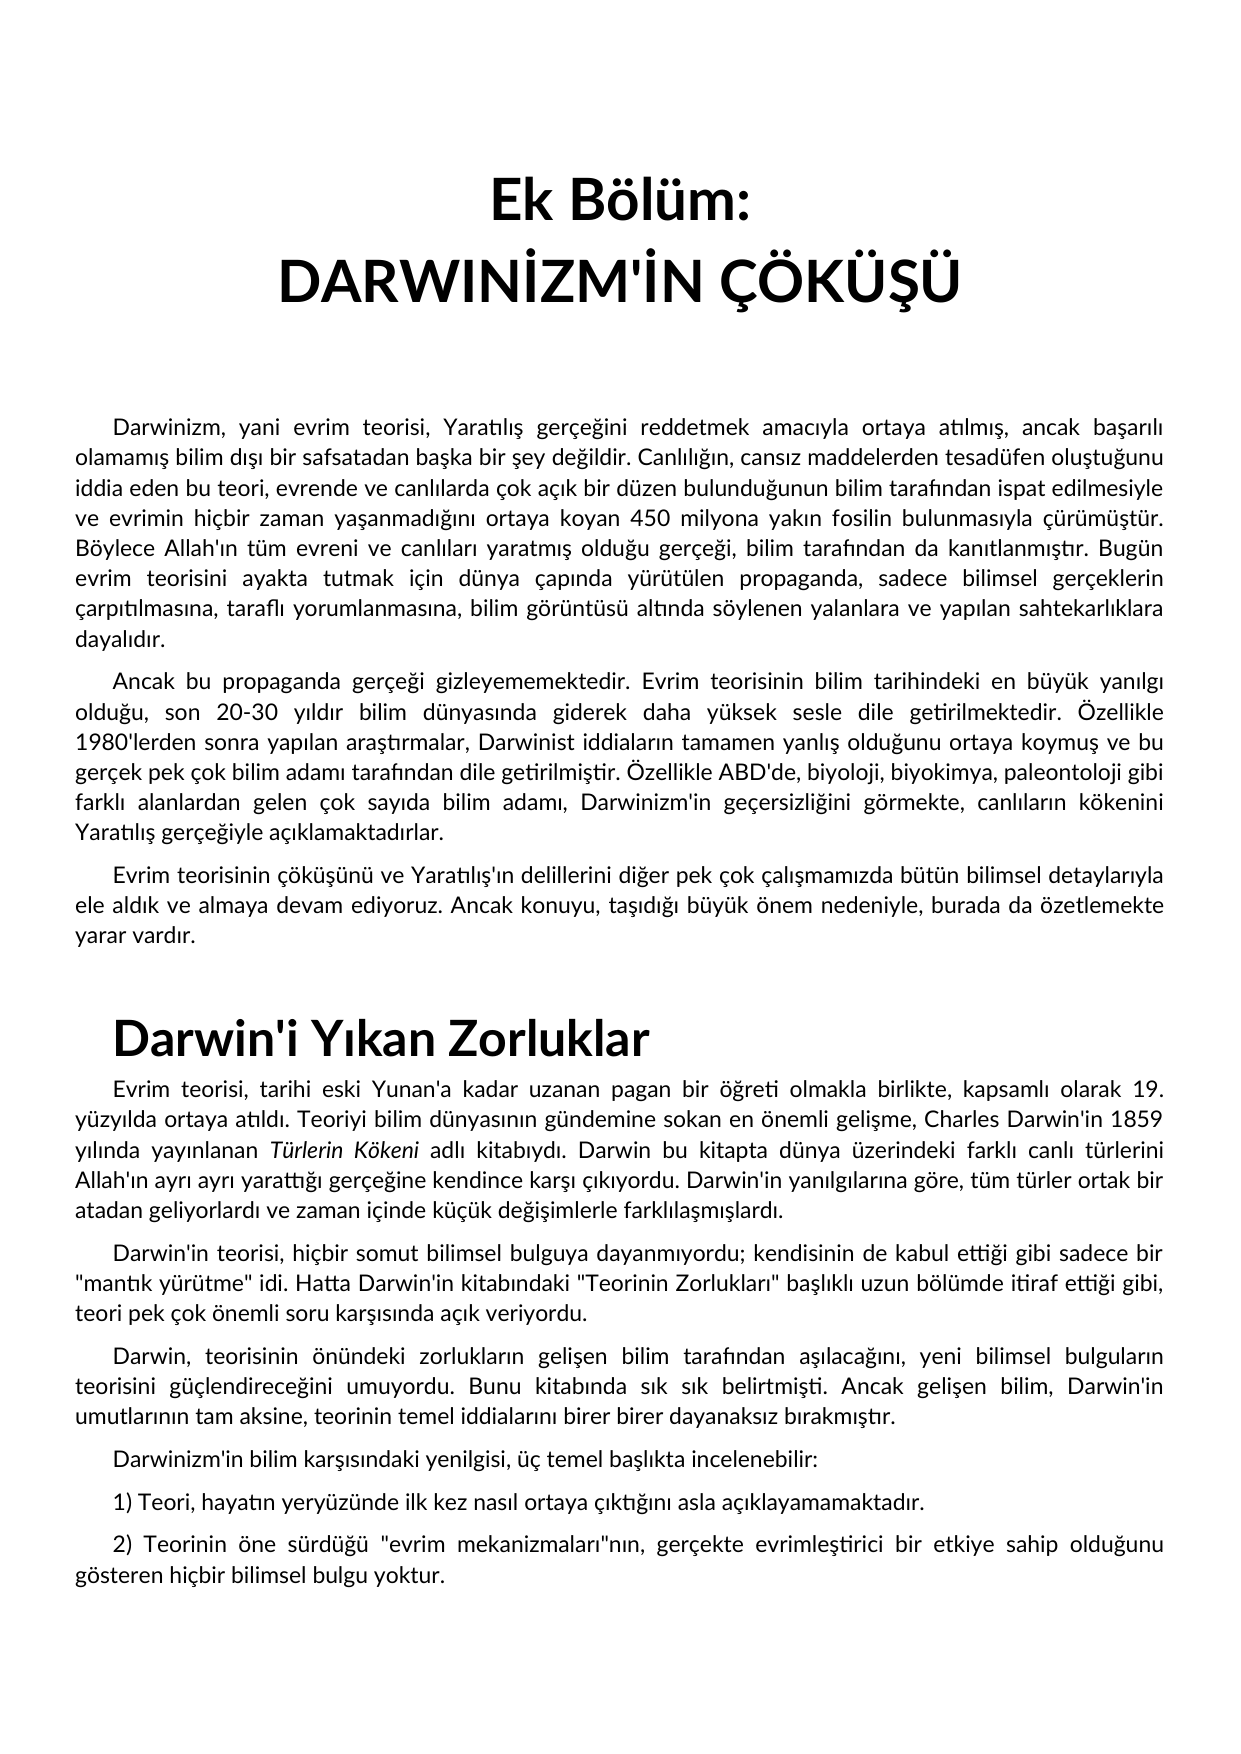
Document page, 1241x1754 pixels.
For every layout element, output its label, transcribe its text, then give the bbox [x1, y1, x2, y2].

text 1) Teori, hayatın yeryüzünde ilk kez nasıl ortaya çıktığını asla açıklayamamaktadır. [75, 1487, 1165, 1515]
subtitle Darwin'i Yıkan Zorluklar [112, 1007, 1165, 1067]
text Darwinizm'in bilim karşısındaki yenilgisi, üç temel başlıkta incelenebilir: [75, 1445, 1165, 1472]
text Darwin, teorisinin önündeki zorlukların gelişen bilim tarafından aşılacağını, yeni bilimsel bulguların teorisini güçlendireceğini umuyordu. Bunu kitabında sık sık belirtmişti. Ancak gelişen bilim, Darwin'in umutlarının tam aksine, teorinin temel iddialarını birer birer dayanaksız bırakmıştır. [75, 1342, 1165, 1429]
text Evrim teorisinin çöküşünü ve Yaratılış'ın delillerini diğer pek çok çalışmamızda bütün bilimsel detaylarıyla ele aldık ve almaya devam ediyoruz. Ancak konuyu, taşıdığı büyük önem nedeniyle, burada da özetlemekte yarar vardır. [75, 861, 1165, 949]
text 2) Teorinin öne sürdüğü "evrim mekanizmaları"nın, gerçekte evrimleştirici bir etkiye sahip olduğunu gösteren hiçbir bilimsel bulgu yoktur. [75, 1530, 1165, 1588]
text Evrim teorisi, tarihi eski Yunan'a kadar uzanan pagan bir öğreti olmakla birlikte, kapsamlı olarak 19. yüzyılda ortaya atıldı. Teoriyi bilim dünyasının gündemine sokan en önemli gelişme, Charles Darwin'in 1859 yılında yayınlanan Türlerin Kökeni adlı kitabıydı. Darwin bu kitapta dünya üzerindeki farklı canlı türlerini Allah'ın ayrı ayrı yarattığı gerçeğine kendince karşı çıkıyordu. Darwin'in yanılgılarına göre, tüm türler ortak bir atadan geliyorlardı ve zaman içinde küçük değişimlerle farklılaşmışlardı. [75, 1075, 1165, 1223]
subtitle Ek Bölüm: [75, 162, 1165, 232]
text Ancak bu propaganda gerçeği gizleyememektedir. Evrim teorisinin bilim tarihindeki en büyük yanılgı olduğu, son 20-30 yıldır bilim dünyasında giderek daha yüksek sesle dile getirilmektedir. Özellikle 1980'lerden sonra yapılan araştırmalar, Darwinist iddiaların tamamen yanlış olduğunu ortaya koymuş ve bu gerçek pek çok bilim adamı tarafından dile getirilmiştir. Özellikle ABD'de, biyoloji, biyokimya, paleontoloji gibi farklı alanlardan gelen çok sayıda bilim adamı, Darwinizm'in geçersizliğini görmekte, canlıların kökenini Yaratılış gerçeğiyle açıklamaktadırlar. [75, 667, 1165, 846]
subtitle DARWINİZM'İN ÇÖKÜŞÜ [75, 245, 1165, 315]
text Darwin'in teorisi, hiçbir somut bilimsel bulguya dayanmıyordu; kendisinin de kabul ettiği gibi sadece bir "mantık yürütme" idi. Hatta Darwin'in kitabındaki "Teorinin Zorlukları" başlıklı uzun bölümde itiraf ettiği gibi, teori pek çok önemli soru karşısında açık veriyordu. [75, 1238, 1165, 1326]
text Darwinizm, yani evrim teorisi, Yaratılış gerçeğini reddetmek amacıyla ortaya atılmış, ancak başarılı olamamış bilim dışı bir safsatadan başka bir şey değildir. Canlılığın, cansız maddelerden tesadüfen oluştuğunu iddia eden bu teori, evrende ve canlılarda çok açık bir düzen bulunduğunun bilim tarafından ispat edilmesiyle ve evrimin hiçbir zaman yaşanmadığını ortaya koyan 450 milyona yakın fosilin bulunmasıyla çürümüştür. Böylece Allah'ın tüm evreni ve canlıları yaratmış olduğu gerçeği, bilim tarafından da kanıtlanmıştır. Bugün evrim teorisini ayakta tutmak için dünya çapında yürütülen propaganda, sadece bilimsel gerçeklerin çarpıtılmasına, taraflı yorumlanmasına, bilim görüntüsü altında söylenen yalanlara ve yapılan sahtekarlıklara dayalıdır. [75, 413, 1165, 652]
